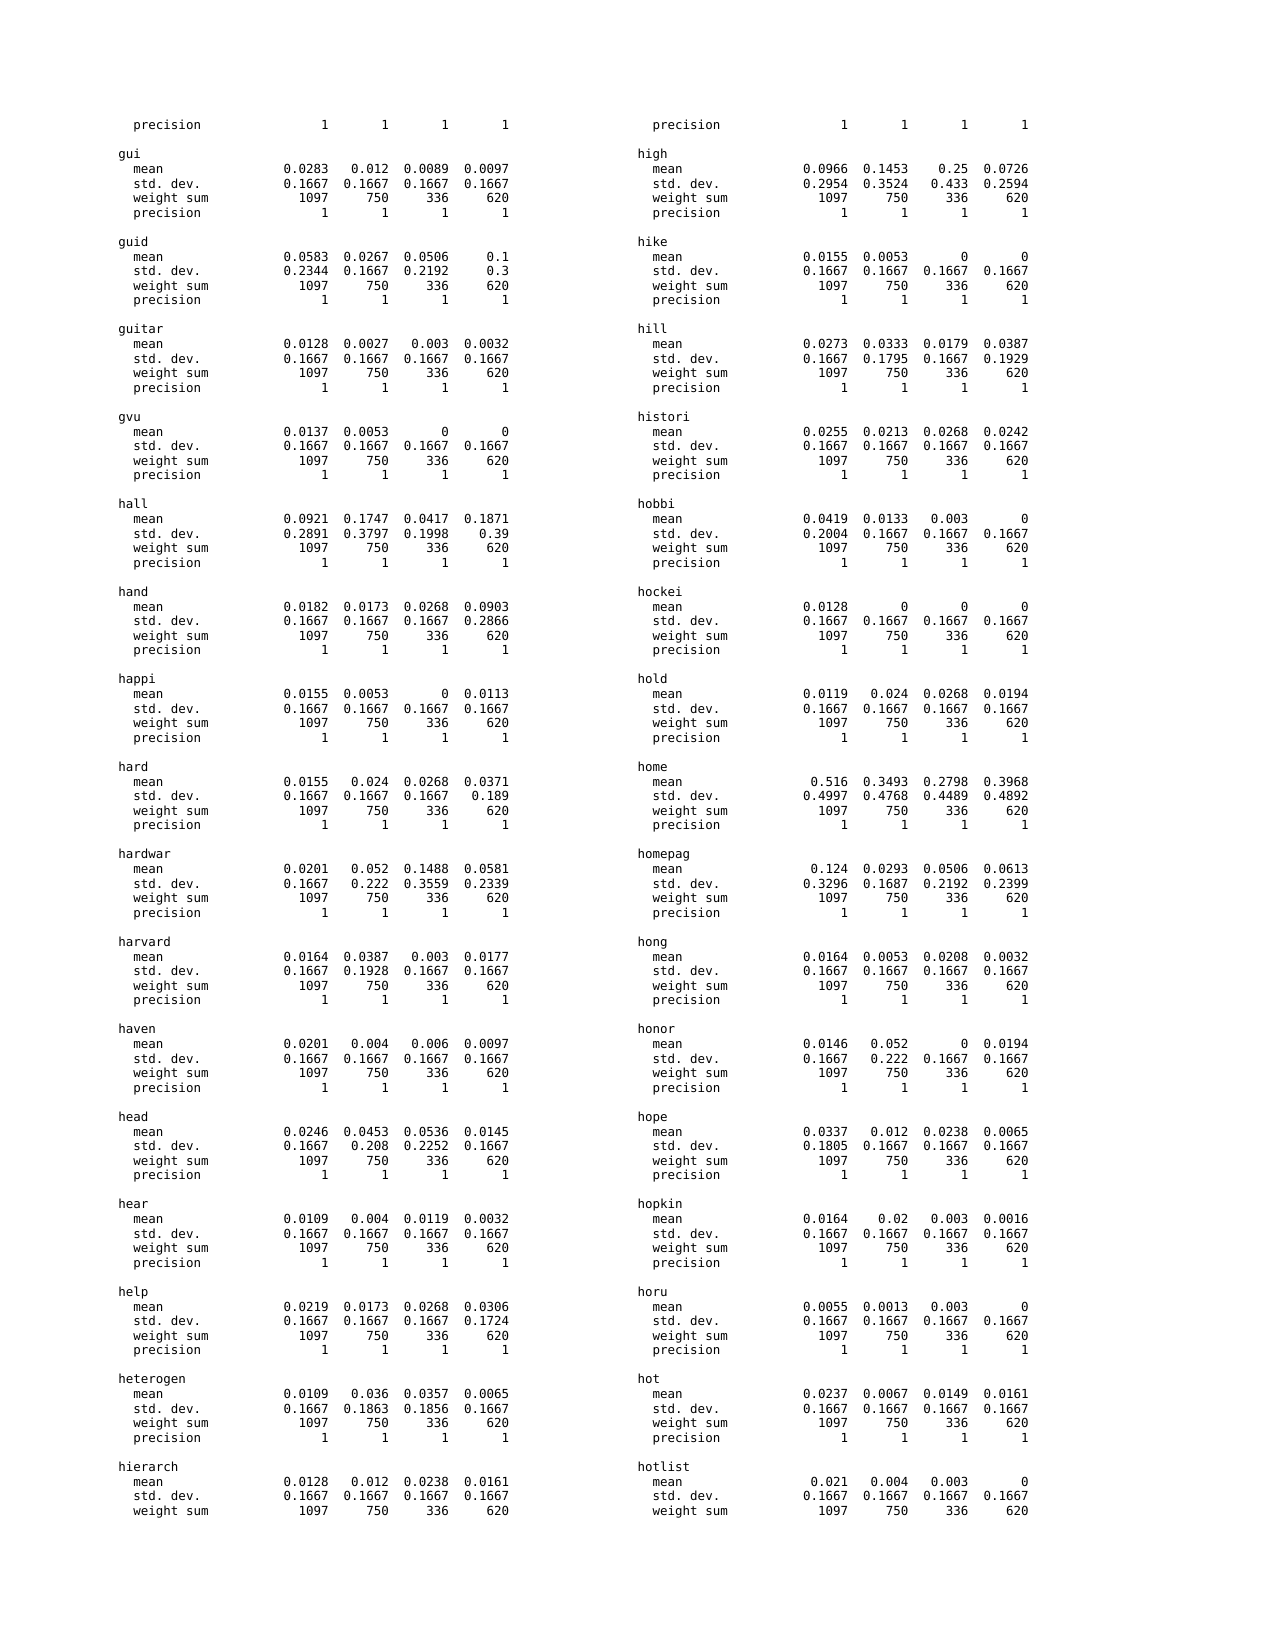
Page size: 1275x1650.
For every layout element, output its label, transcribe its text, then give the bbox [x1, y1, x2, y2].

text mean 0.0182 0.0173 0.0268 0.0903 [118, 599, 637, 614]
text guitar [118, 322, 637, 337]
text hold [637, 672, 1157, 687]
text precision 1 1 1 1 [118, 906, 637, 920]
text precision 1 1 1 1 [637, 1081, 1157, 1095]
text guid [118, 235, 637, 249]
text precision 1 1 1 1 [637, 643, 1157, 658]
text home [637, 760, 1157, 774]
text hike [637, 235, 1157, 249]
text hardwar [118, 847, 637, 862]
text mean 0.0966 0.1453 0.25 0.0726 [637, 162, 1157, 176]
text weight sum 1097 750 336 620 [637, 803, 1157, 818]
text happi [118, 672, 637, 687]
text hear [118, 1197, 637, 1212]
text weight sum 1097 750 336 620 [118, 891, 637, 906]
text precision 1 1 1 1 [118, 1343, 637, 1358]
text std. dev. 0.1667 0.1667 0.1667 0.1667 [637, 614, 1157, 628]
text hope [637, 1110, 1157, 1124]
text histori [637, 410, 1157, 424]
text std. dev. 0.1667 0.1928 0.1667 0.1667 [118, 964, 637, 978]
text mean 0.0201 0.004 0.006 0.0097 [118, 1037, 637, 1051]
text weight sum 1097 750 336 620 [637, 1416, 1157, 1431]
text weight sum 1097 750 336 620 [637, 191, 1157, 206]
text weight sum 1097 750 336 620 [118, 191, 637, 206]
text weight sum 1097 750 336 620 [637, 1066, 1157, 1081]
text weight sum 1097 750 336 620 [118, 453, 637, 468]
text mean 0.0237 0.0067 0.0149 0.0161 [637, 1387, 1157, 1401]
text precision 1 1 1 1 [637, 993, 1157, 1008]
text weight sum 1097 750 336 620 [118, 541, 637, 556]
text std. dev. 0.2891 0.3797 0.1998 0.39 [118, 526, 637, 541]
text mean 0.0137 0.0053 0 0 [118, 424, 637, 439]
text precision 1 1 1 1 [637, 556, 1157, 570]
text heterogen [118, 1372, 637, 1387]
text std. dev. 0.1667 0.1667 0.1667 0.1667 [637, 1314, 1157, 1328]
text hard [118, 760, 637, 774]
text mean 0.0155 0.0053 0 0 [637, 249, 1157, 264]
text weight sum 1097 750 336 620 [637, 1241, 1157, 1256]
text mean 0.0255 0.0213 0.0268 0.0242 [637, 424, 1157, 439]
text mean 0.516 0.3493 0.2798 0.3968 [637, 774, 1157, 789]
text weight sum 1097 750 336 620 [118, 1416, 637, 1431]
text mean 0.0201 0.052 0.1488 0.0581 [118, 862, 637, 876]
text precision 1 1 1 1 [637, 906, 1157, 920]
text mean 0.0273 0.0333 0.0179 0.0387 [637, 337, 1157, 351]
text precision 1 1 1 1 [118, 818, 637, 833]
text weight sum 1097 750 336 620 [637, 366, 1157, 381]
text std. dev. 0.1667 0.1863 0.1856 0.1667 [118, 1401, 637, 1416]
text mean 0.0128 0 0 0 [637, 599, 1157, 614]
text weight sum 1097 750 336 620 [118, 366, 637, 381]
text std. dev. 0.3296 0.1687 0.2192 0.2399 [637, 876, 1157, 891]
text weight sum 1097 750 336 620 [637, 1153, 1157, 1168]
text mean 0.0583 0.0267 0.0506 0.1 [118, 249, 637, 264]
text mean 0.0119 0.024 0.0268 0.0194 [637, 687, 1157, 701]
text precision 1 1 1 1 [118, 1256, 637, 1270]
text std. dev. 0.1667 0.1667 0.1667 0.1667 [637, 701, 1157, 716]
text weight sum 1097 750 336 620 [118, 1153, 637, 1168]
text std. dev. 0.1667 0.1795 0.1667 0.1929 [637, 351, 1157, 366]
text std. dev. 0.2954 0.3524 0.433 0.2594 [637, 176, 1157, 191]
text hot [637, 1372, 1157, 1387]
text std. dev. 0.1667 0.1667 0.1667 0.1667 [637, 1401, 1157, 1416]
text weight sum 1097 750 336 620 [637, 1503, 1157, 1518]
text weight sum 1097 750 336 620 [637, 453, 1157, 468]
text weight sum 1097 750 336 620 [118, 1503, 637, 1518]
text weight sum 1097 750 336 620 [637, 891, 1157, 906]
text hotlist [637, 1460, 1157, 1474]
text mean 0.0109 0.004 0.0119 0.0032 [118, 1212, 637, 1226]
text mean 0.0055 0.0013 0.003 0 [637, 1299, 1157, 1314]
text std. dev. 0.1667 0.1667 0.1667 0.1667 [637, 964, 1157, 978]
text haven [118, 1022, 637, 1037]
text gui [118, 147, 637, 162]
text std. dev. 0.4997 0.4768 0.4489 0.4892 [637, 789, 1157, 803]
text precision 1 1 1 1 [637, 206, 1157, 220]
text weight sum 1097 750 336 620 [118, 278, 637, 293]
text std. dev. 0.1667 0.1667 0.1667 0.1667 [118, 176, 637, 191]
text weight sum 1097 750 336 620 [118, 978, 637, 993]
text hong [637, 935, 1157, 949]
text precision 1 1 1 1 [637, 1431, 1157, 1445]
text precision 1 1 1 1 [118, 1431, 637, 1445]
text mean 0.0155 0.024 0.0268 0.0371 [118, 774, 637, 789]
text mean 0.0128 0.0027 0.003 0.0032 [118, 337, 637, 351]
text precision 1 1 1 1 [637, 1168, 1157, 1183]
text weight sum 1097 750 336 620 [637, 628, 1157, 643]
text precision 1 1 1 1 [118, 293, 637, 308]
text std. dev. 0.1667 0.1667 0.1667 0.1667 [637, 264, 1157, 278]
text mean 0.0921 0.1747 0.0417 0.1871 [118, 512, 637, 526]
text hierarch [118, 1460, 637, 1474]
text hall [118, 497, 637, 512]
text std. dev. 0.2344 0.1667 0.2192 0.3 [118, 264, 637, 278]
text harvard [118, 935, 637, 949]
text mean 0.124 0.0293 0.0506 0.0613 [637, 862, 1157, 876]
text std. dev. 0.1667 0.1667 0.1667 0.1724 [118, 1314, 637, 1328]
text precision 1 1 1 1 [118, 118, 637, 133]
text mean 0.0109 0.036 0.0357 0.0065 [118, 1387, 637, 1401]
text mean 0.0337 0.012 0.0238 0.0065 [637, 1124, 1157, 1139]
text std. dev. 0.1667 0.1667 0.1667 0.1667 [118, 1051, 637, 1066]
text std. dev. 0.1667 0.222 0.3559 0.2339 [118, 876, 637, 891]
text std. dev. 0.1667 0.1667 0.1667 0.189 [118, 789, 637, 803]
text std. dev. 0.1667 0.208 0.2252 0.1667 [118, 1139, 637, 1153]
text weight sum 1097 750 336 620 [637, 716, 1157, 731]
text precision 1 1 1 1 [637, 1256, 1157, 1270]
text weight sum 1097 750 336 620 [637, 278, 1157, 293]
text std. dev. 0.2004 0.1667 0.1667 0.1667 [637, 526, 1157, 541]
text high [637, 147, 1157, 162]
text precision 1 1 1 1 [637, 118, 1157, 133]
text mean 0.0155 0.0053 0 0.0113 [118, 687, 637, 701]
text precision 1 1 1 1 [118, 556, 637, 570]
text mean 0.0128 0.012 0.0238 0.0161 [118, 1474, 637, 1489]
text precision 1 1 1 1 [637, 293, 1157, 308]
text weight sum 1097 750 336 620 [118, 628, 637, 643]
text hockei [637, 585, 1157, 599]
text mean 0.0219 0.0173 0.0268 0.0306 [118, 1299, 637, 1314]
text std. dev. 0.1805 0.1667 0.1667 0.1667 [637, 1139, 1157, 1153]
text std. dev. 0.1667 0.1667 0.1667 0.1667 [637, 1489, 1157, 1503]
text hand [118, 585, 637, 599]
text gvu [118, 410, 637, 424]
text weight sum 1097 750 336 620 [118, 716, 637, 731]
text weight sum 1097 750 336 620 [637, 541, 1157, 556]
text weight sum 1097 750 336 620 [637, 978, 1157, 993]
text std. dev. 0.1667 0.1667 0.1667 0.1667 [118, 351, 637, 366]
text hopkin [637, 1197, 1157, 1212]
text help [118, 1285, 637, 1299]
text std. dev. 0.1667 0.222 0.1667 0.1667 [637, 1051, 1157, 1066]
text mean 0.0146 0.052 0 0.0194 [637, 1037, 1157, 1051]
text weight sum 1097 750 336 620 [118, 1241, 637, 1256]
text homepag [637, 847, 1157, 862]
text horu [637, 1285, 1157, 1299]
text precision 1 1 1 1 [118, 643, 637, 658]
text precision 1 1 1 1 [118, 206, 637, 220]
text std. dev. 0.1667 0.1667 0.1667 0.1667 [118, 439, 637, 453]
text std. dev. 0.1667 0.1667 0.1667 0.1667 [118, 1226, 637, 1241]
text precision 1 1 1 1 [118, 1081, 637, 1095]
text precision 1 1 1 1 [118, 993, 637, 1008]
text precision 1 1 1 1 [637, 468, 1157, 483]
text std. dev. 0.1667 0.1667 0.1667 0.1667 [118, 701, 637, 716]
text std. dev. 0.1667 0.1667 0.1667 0.2866 [118, 614, 637, 628]
text mean 0.021 0.004 0.003 0 [637, 1474, 1157, 1489]
text precision 1 1 1 1 [637, 818, 1157, 833]
text mean 0.0164 0.0387 0.003 0.0177 [118, 949, 637, 964]
text precision 1 1 1 1 [637, 731, 1157, 745]
text precision 1 1 1 1 [118, 731, 637, 745]
text mean 0.0164 0.0053 0.0208 0.0032 [637, 949, 1157, 964]
text weight sum 1097 750 336 620 [637, 1328, 1157, 1343]
text head [118, 1110, 637, 1124]
text mean 0.0246 0.0453 0.0536 0.0145 [118, 1124, 637, 1139]
text precision 1 1 1 1 [118, 1168, 637, 1183]
text honor [637, 1022, 1157, 1037]
text weight sum 1097 750 336 620 [118, 803, 637, 818]
text mean 0.0419 0.0133 0.003 0 [637, 512, 1157, 526]
text std. dev. 0.1667 0.1667 0.1667 0.1667 [637, 1226, 1157, 1241]
text hobbi [637, 497, 1157, 512]
text mean 0.0283 0.012 0.0089 0.0097 [118, 162, 637, 176]
text precision 1 1 1 1 [637, 1343, 1157, 1358]
text mean 0.0164 0.02 0.003 0.0016 [637, 1212, 1157, 1226]
text hill [637, 322, 1157, 337]
text weight sum 1097 750 336 620 [118, 1328, 637, 1343]
text precision 1 1 1 1 [118, 381, 637, 395]
text std. dev. 0.1667 0.1667 0.1667 0.1667 [118, 1489, 637, 1503]
text std. dev. 0.1667 0.1667 0.1667 0.1667 [637, 439, 1157, 453]
text precision 1 1 1 1 [637, 381, 1157, 395]
text weight sum 1097 750 336 620 [118, 1066, 637, 1081]
text precision 1 1 1 1 [118, 468, 637, 483]
